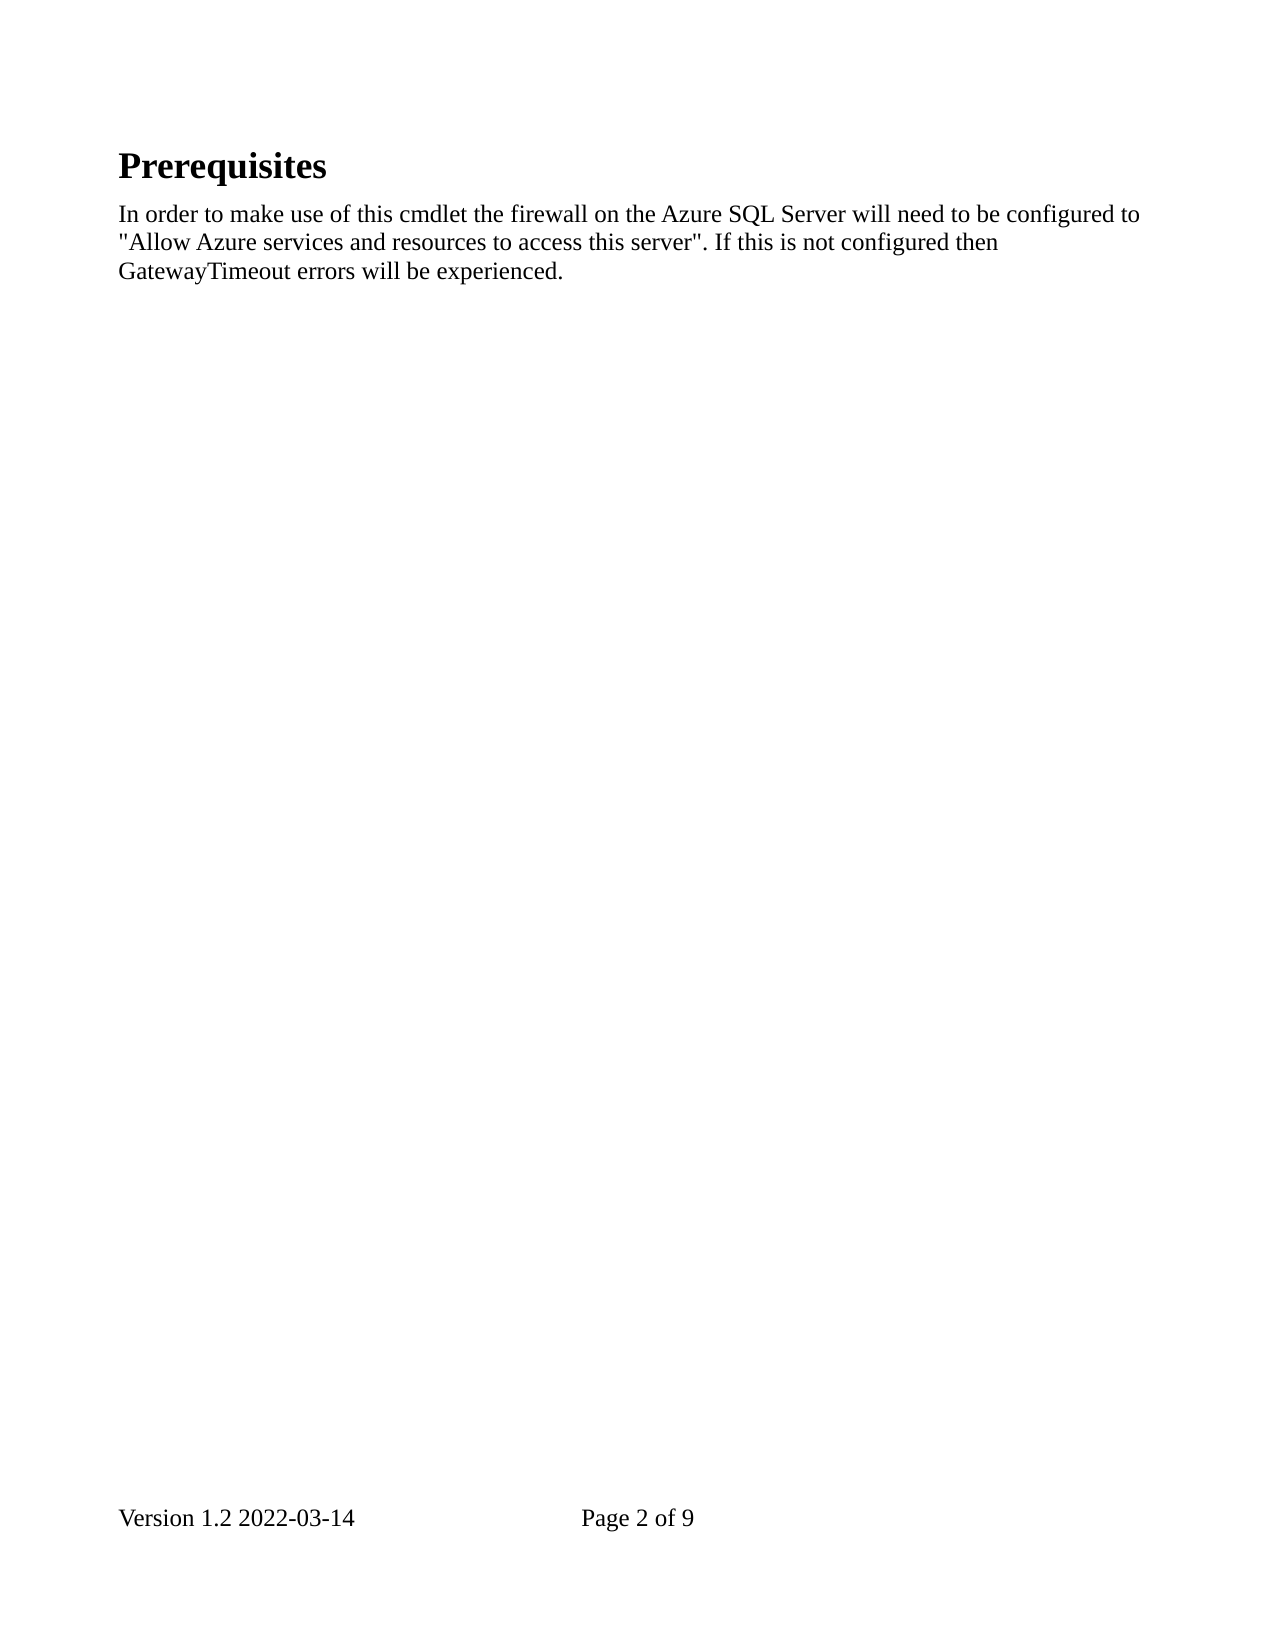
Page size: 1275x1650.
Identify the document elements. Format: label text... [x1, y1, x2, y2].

subtitle Prerequisites [118, 143, 1157, 186]
text In order to make use of this cmdlet the firewall on the Azure SQL Server will need to be configured to "Allow Azure services and resources to access this server". If this is not configured then GatewayTimeout errors will be experienced. [118, 199, 1157, 285]
